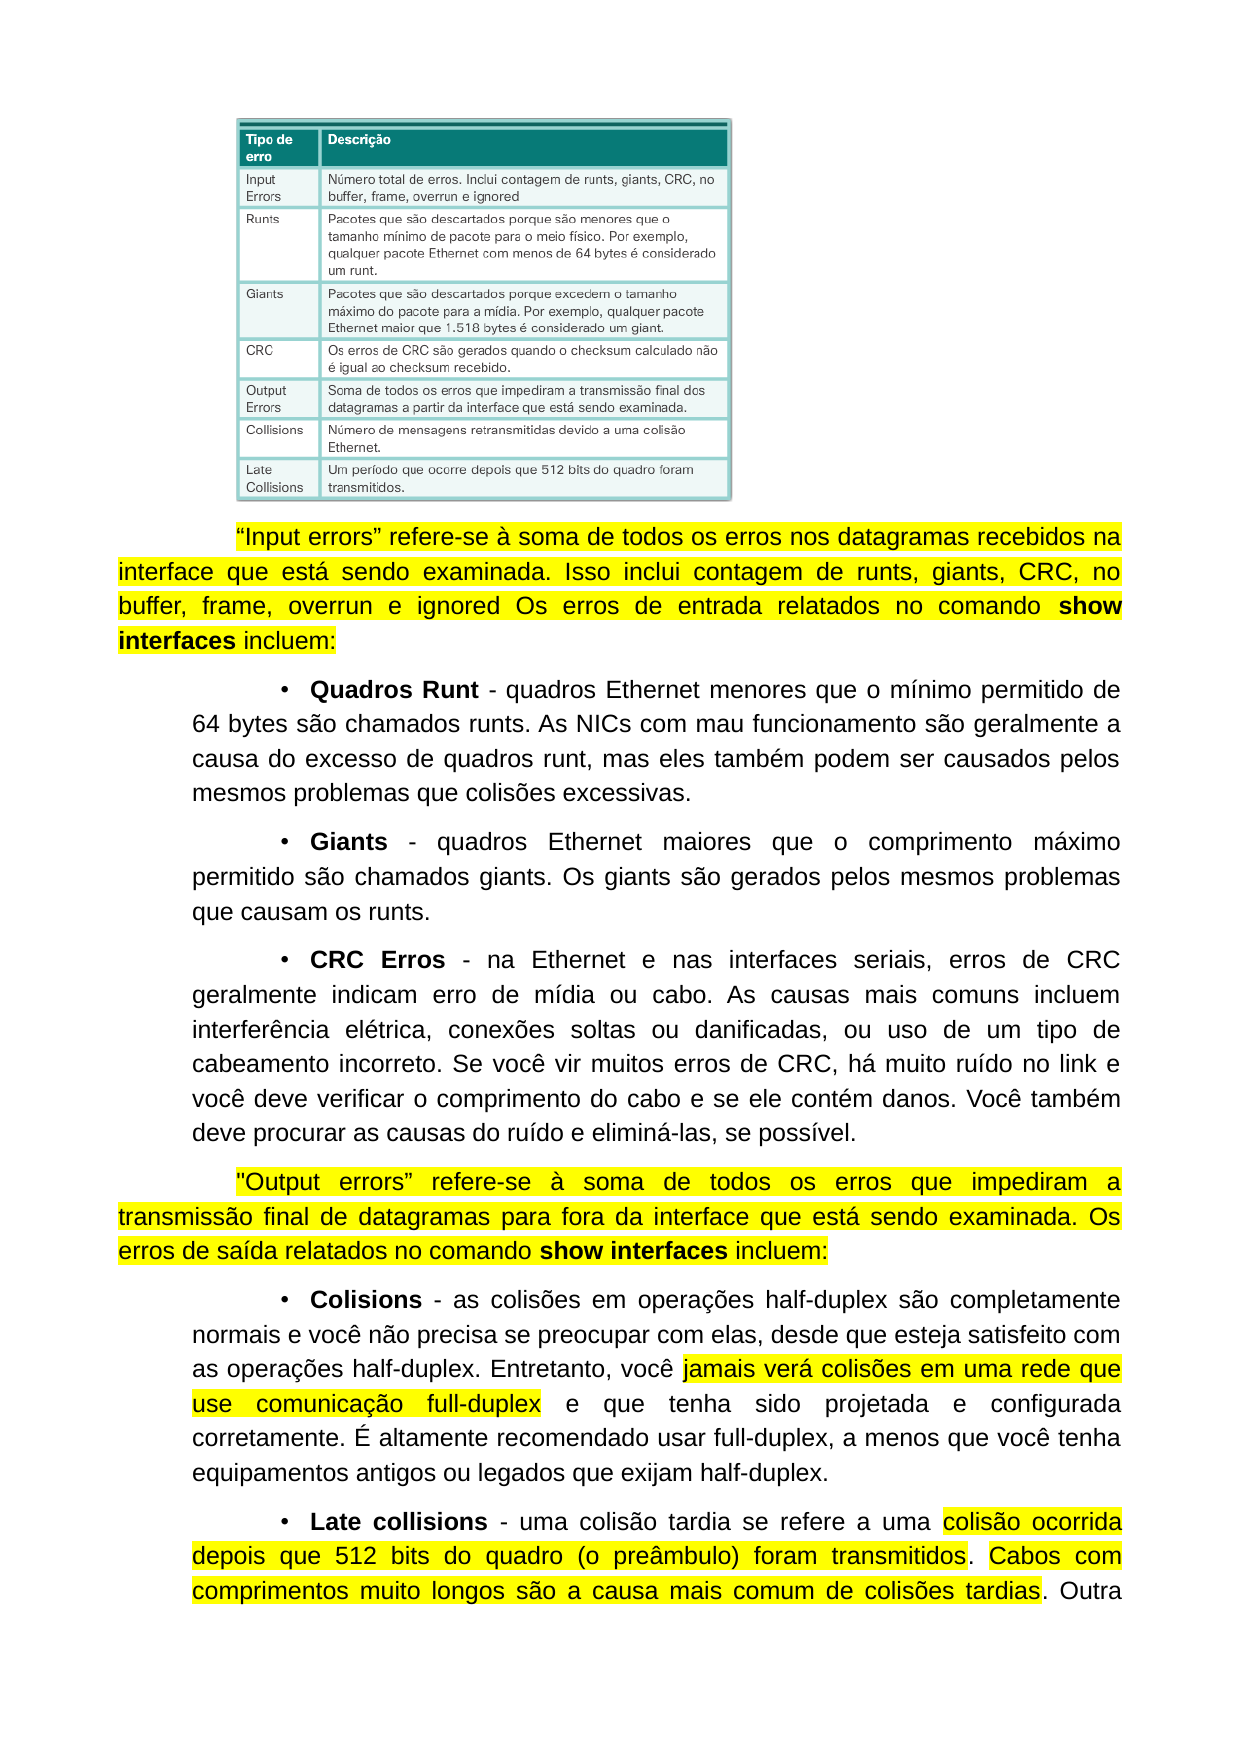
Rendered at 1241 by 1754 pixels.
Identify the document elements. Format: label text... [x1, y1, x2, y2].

text “Input errors” refere-se à soma de todos os erros nos datagramas recebidos na interface que está sendo examinada. Isso inclui contagem de runts, giants, CRC, no buffer, frame, overrun e ignored Os erros de entrada relatados no comando show interfaces incluem: [118, 522, 1122, 654]
list Quadros Runt - quadros Ethernet menores que o mínimo permitido de 64 bytes são chamados runts. As NICs com mau funcionamento são geralmente a causa do excesso de quadros runt, mas eles também podem ser causados pelos mesmos problemas que colisões excessivas. [162, 675, 1122, 807]
list Late collisions - uma colisão tardia se refere a uma colisão ocorrida depois que 512 bits do quadro (o preâmbulo) foram transmitidos. Cabos com comprimentos muito longos são a causa mais comum de colisões tardias. Outra [162, 1507, 1122, 1604]
text "Output errors” refere-se à soma de todos os erros que impediram a transmissão final de datagramas para fora da interface que está sendo examinada. Os erros de saída relatados no comando show interfaces incluem: [118, 1167, 1122, 1265]
list Giants - quadros Ethernet maiores que o comprimento máximo permitido são chamados giants. Os giants são gerados pelos mesmos problemas que causam os runts. [162, 827, 1122, 925]
list CRC Erros - na Ethernet e nas interfaces seriais, erros de CRC geralmente indicam erro de mídia ou cabo. As causas mais comuns incluem interferência elétrica, conexões soltas ou danificadas, ou uso de um tipo de cabeamento incorreto. Se você vir muitos erros de CRC, há muito ruído no link e você deve verificar o comprimento do cabo e se ele contém danos. Você também deve procurar as causas do ruído e eliminá-las, se possível. [162, 946, 1122, 1147]
picture [236, 118, 733, 502]
list Colisions - as colisões em operações half-duplex são completamente normais e você não precisa se preocupar com elas, desde que esteja satisfeito com as operações half-duplex. Entretanto, você jamais verá colisões em uma rede que use comunicação full-duplex e que tenha sido projetada e configurada corretamente. É altamente recomendado usar full-duplex, a menos que você tenha equipamentos antigos ou legados que exijam half-duplex. [162, 1285, 1122, 1486]
